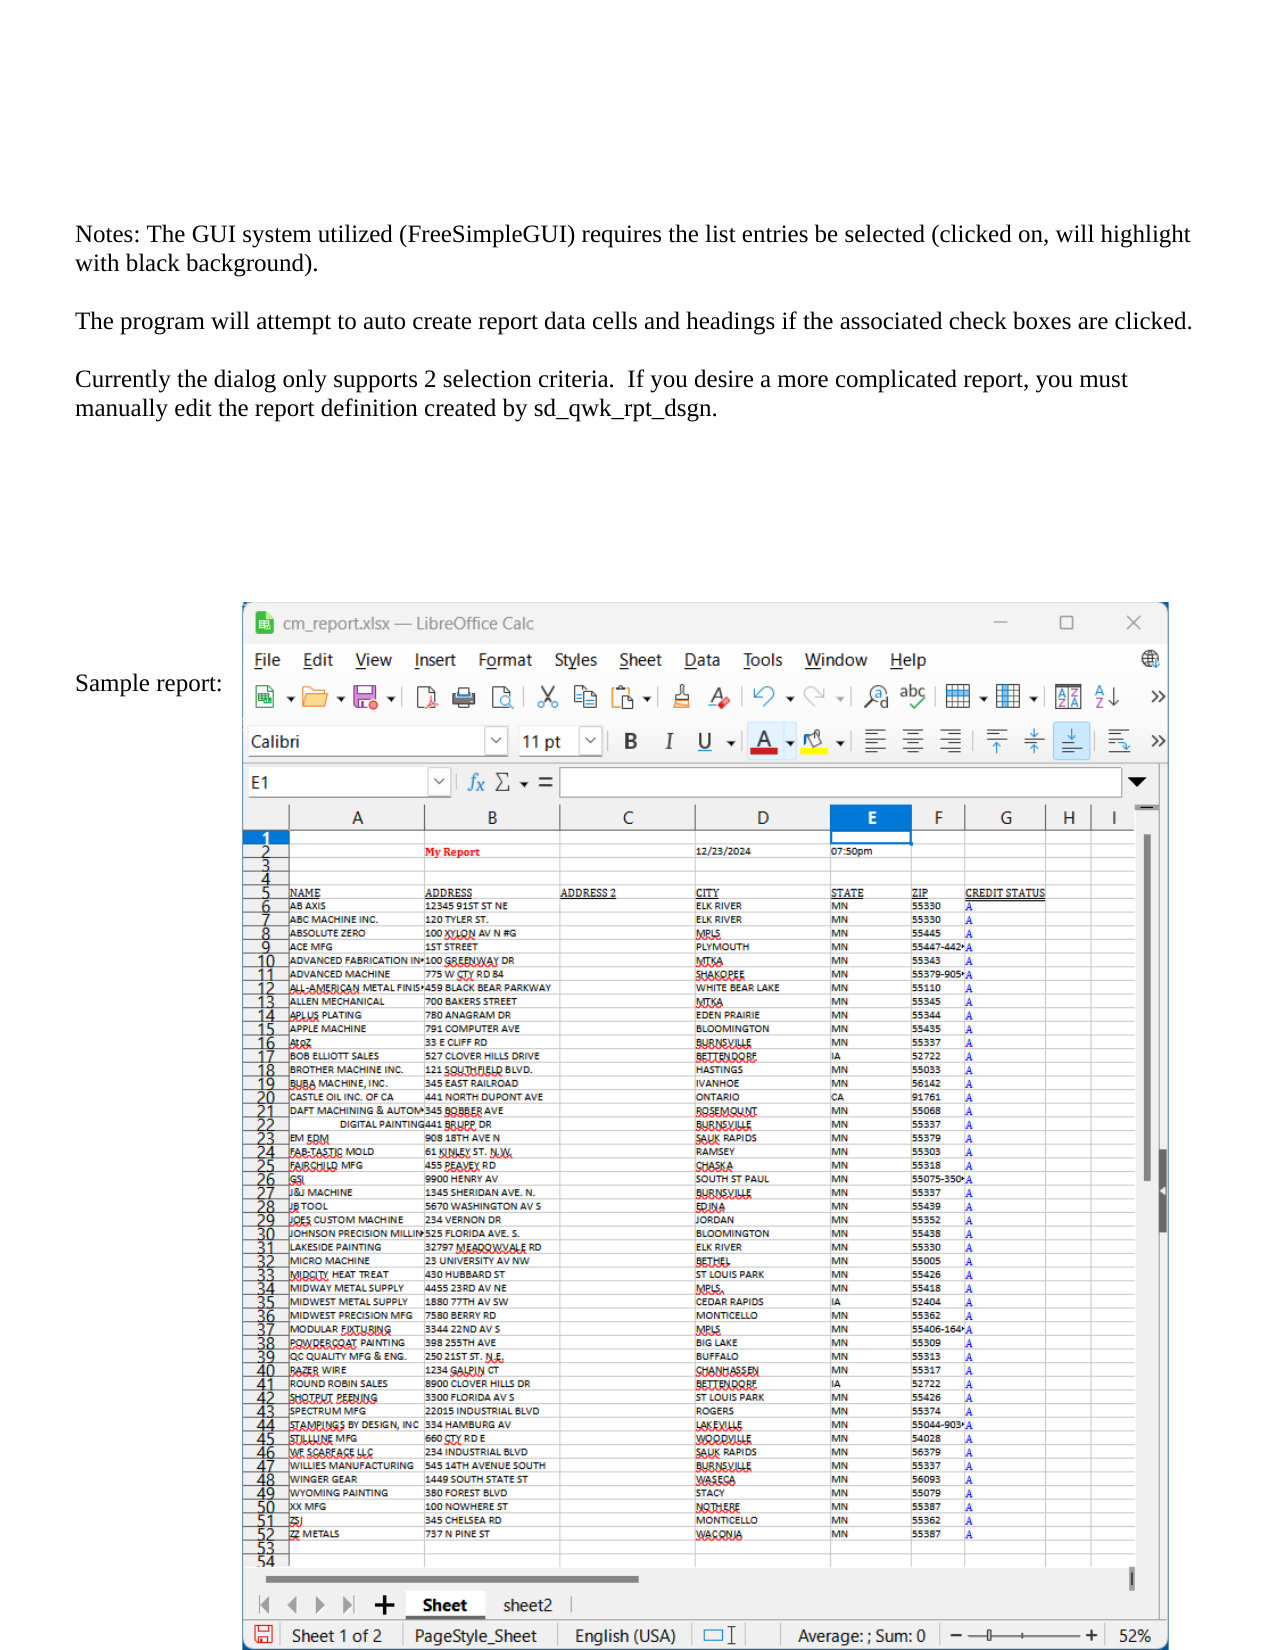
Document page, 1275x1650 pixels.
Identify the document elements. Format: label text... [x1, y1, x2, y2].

subtitle Sample report: [75, 668, 242, 696]
subtitle [1169, 668, 1200, 696]
subtitle Currently the dialog only supports 2 selection criteria. If you desire a more complicated report, you must manually edit the report definition created by sd_qwk_rpt_dsgn. [75, 364, 1200, 422]
subtitle The program will attempt to auto create report data cells and headings if the associated check boxes are clicked. [75, 306, 1200, 335]
subtitle Notes: The GUI system utilized (FreeSimpleGUI) requires the list entries be selected (clicked on, will highlight with black background). [75, 219, 1200, 277]
picture [242, 602, 1169, 1650]
